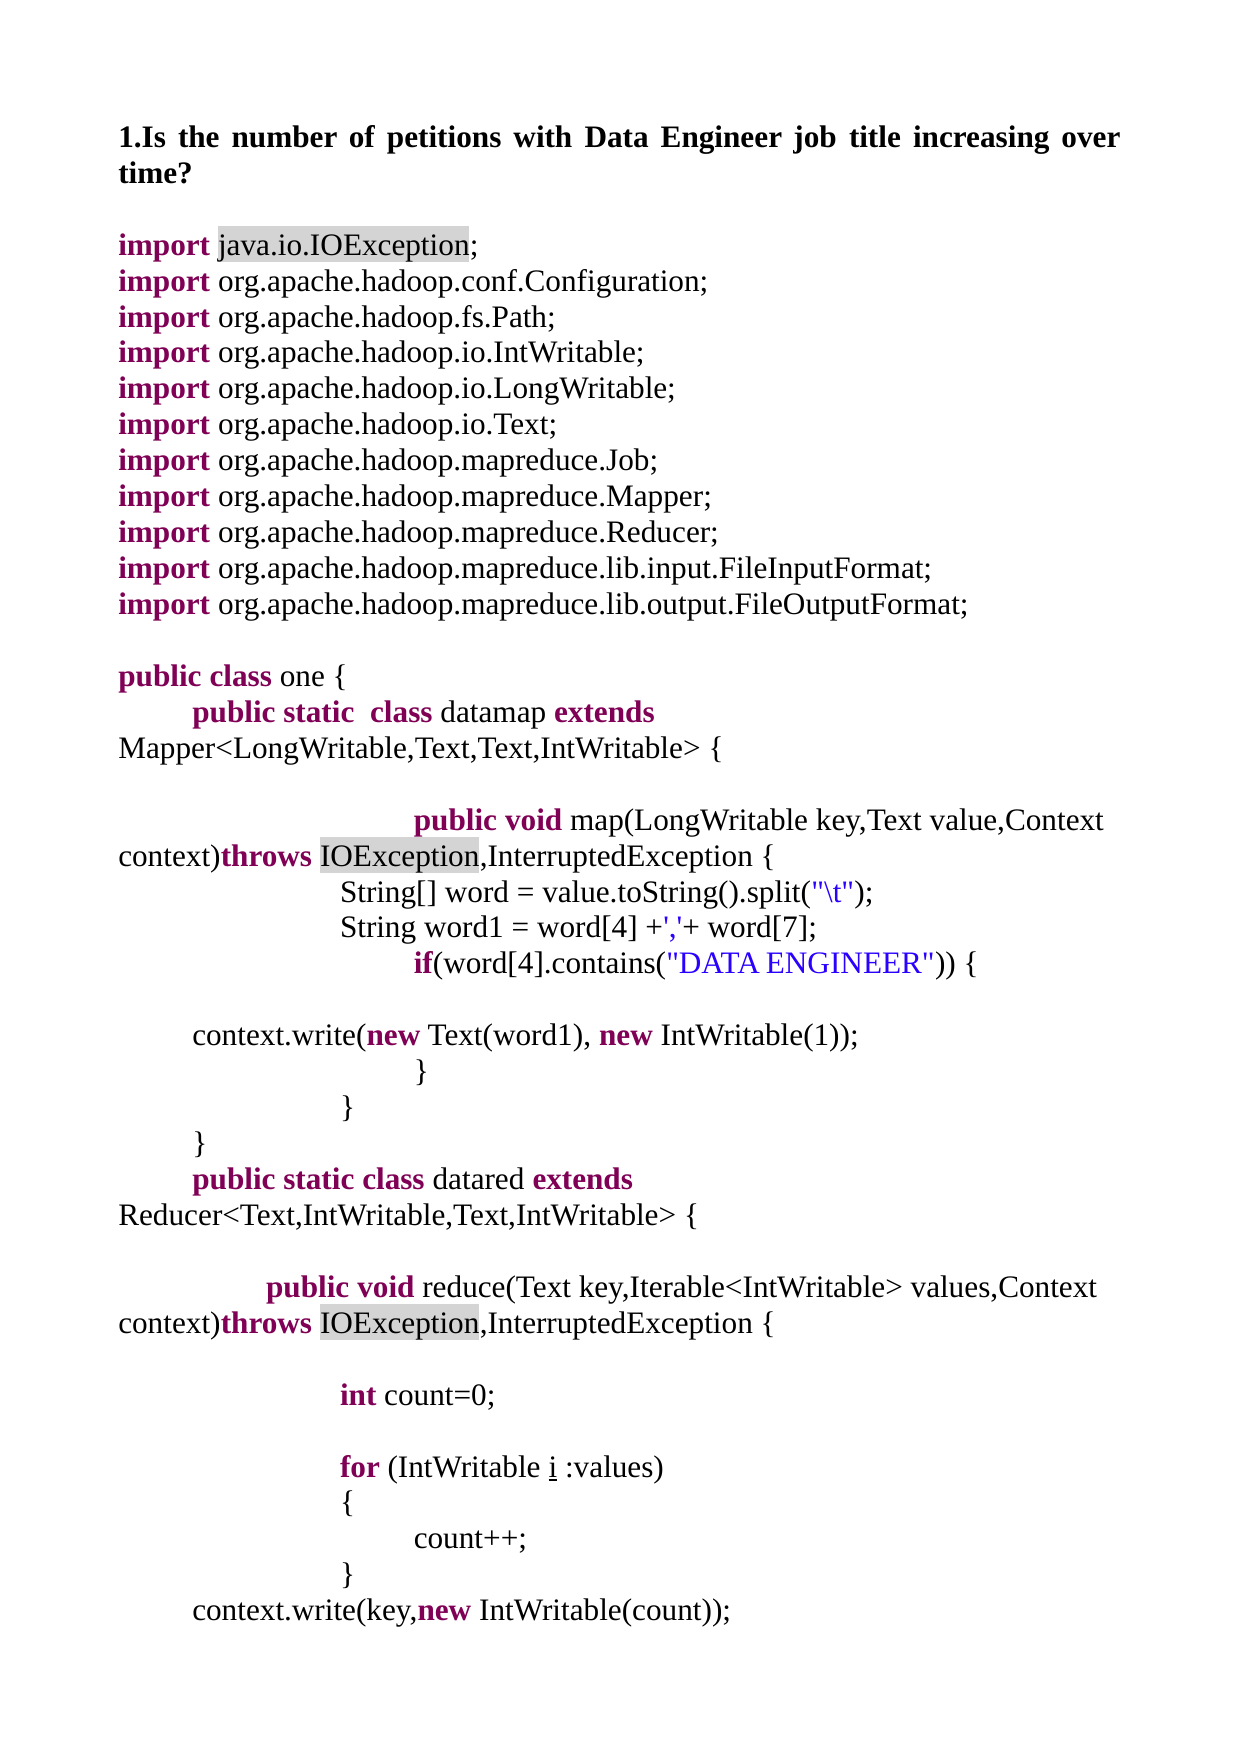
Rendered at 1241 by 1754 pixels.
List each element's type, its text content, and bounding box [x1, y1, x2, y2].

text import org.apache.hadoop.mapreduce.Mapper; [118, 477, 1122, 513]
text 1.Is the number of petitions with Data Engineer job title increasing over time? [118, 118, 1122, 190]
text String word1 = word[4] +','+ word[7]; [118, 909, 1122, 945]
text } [118, 1124, 1122, 1160]
text } [118, 1088, 1122, 1124]
text } [118, 1556, 1122, 1592]
text context.write(new Text(word1), new IntWritable(1)); [118, 1017, 1122, 1052]
text int count=0; [118, 1376, 1122, 1412]
text import org.apache.hadoop.io.IntWritable; [118, 334, 1122, 370]
text } [118, 1052, 1122, 1088]
text public class one { [118, 657, 1122, 693]
text import org.apache.hadoop.conf.Configuration; [118, 262, 1122, 298]
text for (IntWritable i :values) [118, 1448, 1122, 1484]
text public void reduce(Text key,Iterable<IntWritable> values,Context context)throws IOException,InterruptedException { [118, 1268, 1122, 1340]
text public void map(LongWritable key,Text value,Context context)throws IOException,InterruptedException { [118, 801, 1122, 873]
text import java.io.IOException; [118, 226, 1122, 262]
text import org.apache.hadoop.io.LongWritable; [118, 370, 1122, 406]
text public static class datamap extends Mapper<LongWritable,Text,Text,IntWritable> { [118, 693, 1122, 765]
text { [118, 1484, 1122, 1520]
text if(word[4].contains("DATA ENGINEER")) { [118, 945, 1122, 981]
text String[] word = value.toString().split("\t"); [118, 873, 1122, 909]
text count++; [118, 1520, 1122, 1556]
text public static class datared extends Reducer<Text,IntWritable,Text,IntWritable> { [118, 1160, 1122, 1232]
text import org.apache.hadoop.io.Text; [118, 406, 1122, 442]
text import org.apache.hadoop.mapreduce.Reducer; [118, 513, 1122, 549]
text import org.apache.hadoop.fs.Path; [118, 298, 1122, 334]
text import org.apache.hadoop.mapreduce.Job; [118, 442, 1122, 477]
text import org.apache.hadoop.mapreduce.lib.output.FileOutputFormat; [118, 585, 1122, 621]
text import org.apache.hadoop.mapreduce.lib.input.FileInputFormat; [118, 549, 1122, 585]
text context.write(key,new IntWritable(count)); [118, 1592, 1122, 1627]
